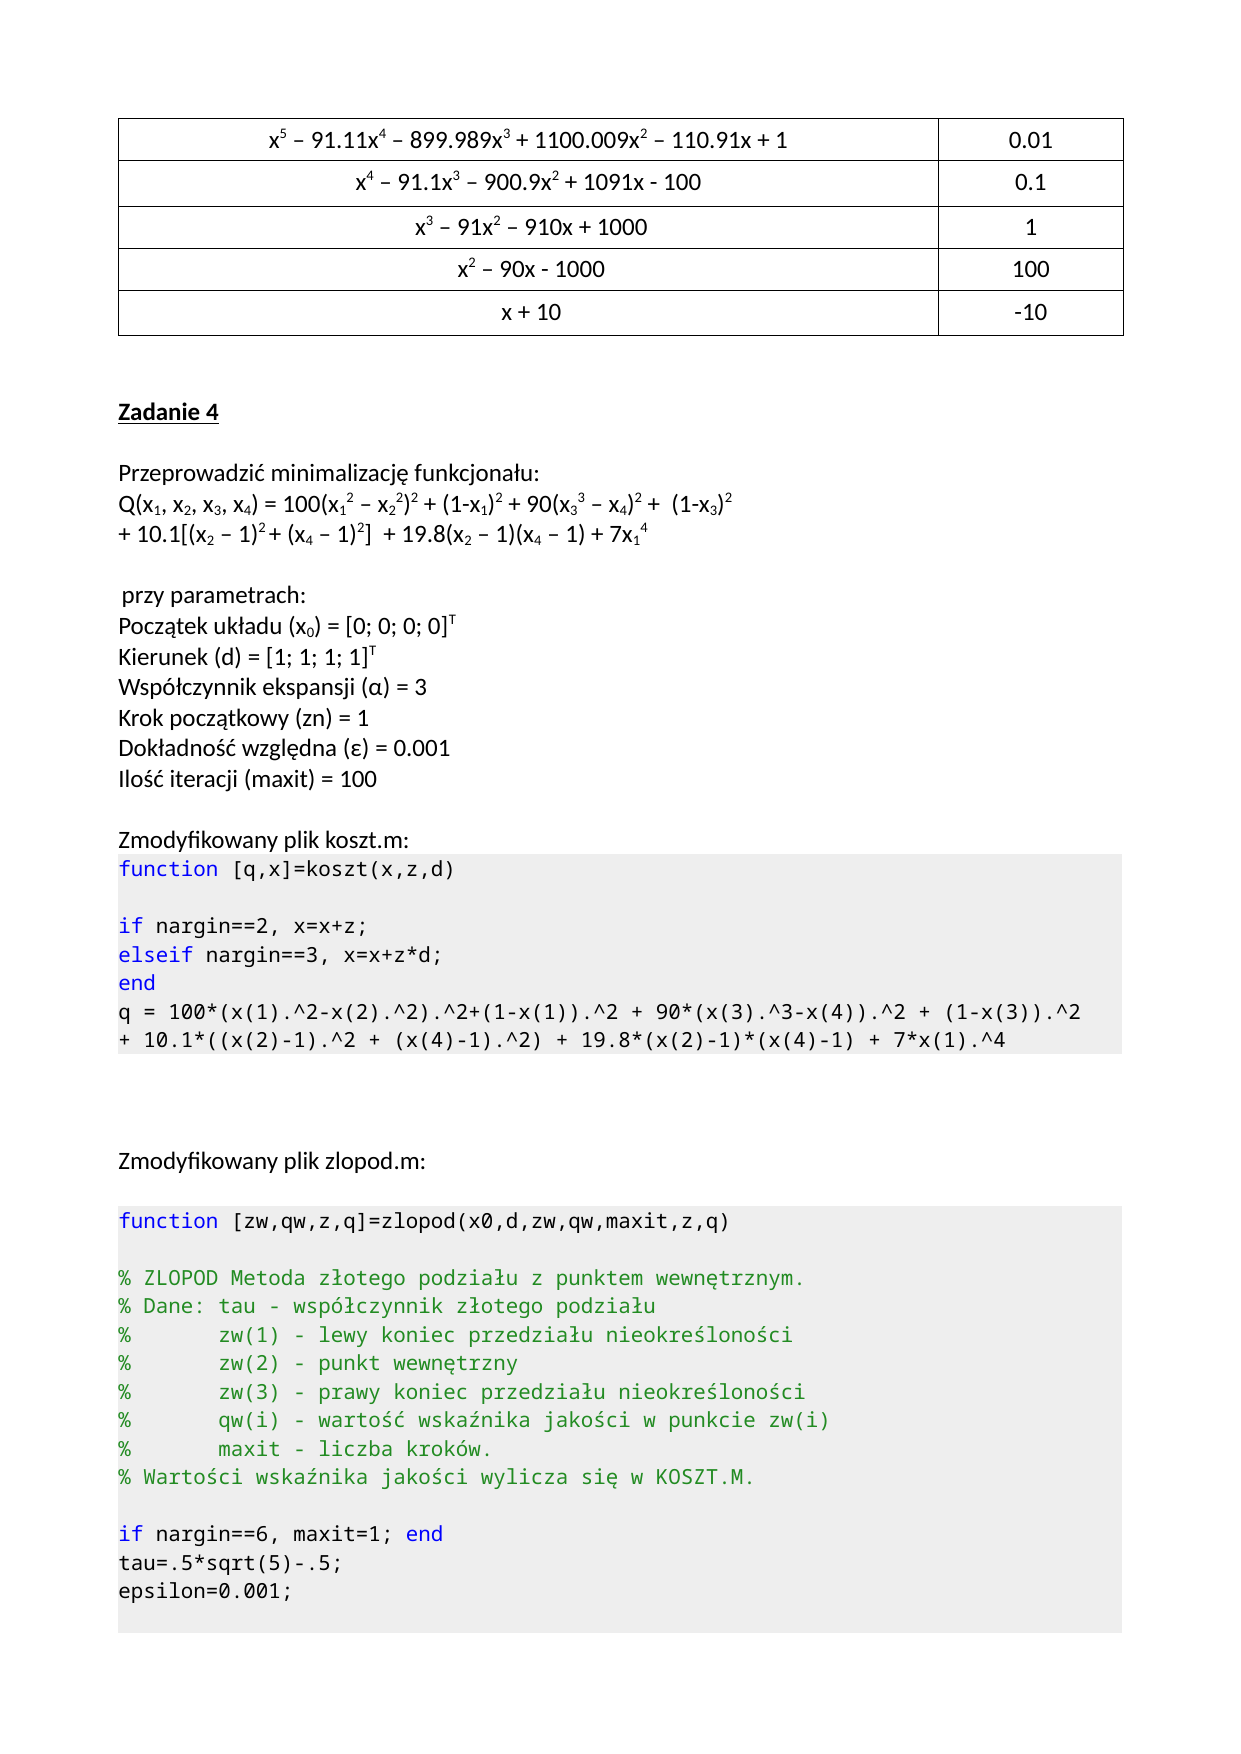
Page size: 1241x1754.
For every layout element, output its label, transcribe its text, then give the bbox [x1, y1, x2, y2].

text % zw(3) - prawy koniec przedziału nieokreśloności [118, 1377, 1122, 1405]
text function [q,x]=koszt(x,z,d) [118, 854, 1122, 883]
text elseif nargin==3, x=x+z*d; [118, 940, 1122, 968]
text Początek układu (x0) = [0; 0; 0; 0]T [118, 610, 1122, 641]
text % Wartości wskaźnika jakości wylicza się w KOSZT.M. [118, 1462, 1122, 1491]
text end [118, 968, 1122, 997]
table_cell x4 – 91.1x3 – 900.9x2 + 1091x - 100 [119, 161, 938, 206]
text + 10.1[(x2 – 1)2 + (x4 – 1)2] + 19.8(x2 – 1)(x4 – 1) + 7x14 [118, 519, 1122, 549]
table_cell x + 10 [119, 291, 938, 335]
text % zw(2) - punkt wewnętrzny [118, 1348, 1122, 1377]
table_cell 100 [939, 249, 1123, 290]
text Współczynnik ekspansji (α) = 3 [118, 671, 1122, 702]
text epsilon=0.001; [118, 1576, 1122, 1604]
table_cell x3 – 91x2 – 910x + 1000 [119, 207, 938, 248]
text function [zw,qw,z,q]=zlopod(x0,d,zw,qw,maxit,z,q) [118, 1206, 1122, 1235]
text if nargin==6, maxit=1; end [118, 1519, 1122, 1548]
text % ZLOPOD Metoda złotego podziału z punktem wewnętrznym. [118, 1263, 1122, 1292]
text Ilość iteracji (maxit) = 100 [118, 763, 1122, 793]
table_cell -10 [939, 291, 1123, 335]
text Zadanie 4 [118, 397, 1122, 427]
text q = 100*(x(1).^2-x(2).^2).^2+(1-x(1)).^2 + 90*(x(3).^3-x(4)).^2 + (1-x(3)).^2 [118, 997, 1122, 1025]
table_cell x2 – 90x - 1000 [119, 249, 938, 290]
text Dokładność względna (ε) = 0.001 [118, 732, 1122, 763]
text tau=.5*sqrt(5)-.5; [118, 1548, 1122, 1576]
table_cell 1 [939, 207, 1123, 248]
text Zmodyfikowany plik zlopod.m: [118, 1145, 1122, 1176]
text Przeprowadzić minimalizację funkcjonału: [118, 458, 1122, 488]
table_cell 0.01 [939, 119, 1123, 160]
table_cell x5 – 91.11x4 – 899.989x3 + 1100.009x2 – 110.91x + 1 [119, 119, 938, 160]
text % zw(1) - lewy koniec przedziału nieokreśloności [118, 1320, 1122, 1348]
text Kierunek (d) = [1; 1; 1; 1]T [118, 641, 1122, 671]
text Q(x1, x2, x3, x4) = 100(x12 – x22)2 + (1-x1)2 + 90(x33 – x4)2 + (1-x3)2 [118, 488, 1122, 519]
text % maxit - liczba kroków. [118, 1434, 1122, 1462]
text Krok początkowy (zn) = 1 [118, 702, 1122, 732]
text if nargin==2, x=x+z; [118, 912, 1122, 940]
text % Dane: tau - współczynnik złotego podziału [118, 1292, 1122, 1320]
table_cell 0.1 [939, 161, 1123, 206]
text przy parametrach: [118, 580, 1122, 610]
text + 10.1*((x(2)-1).^2 + (x(4)-1).^2) + 19.8*(x(2)-1)*(x(4)-1) + 7*x(1).^4 [118, 1025, 1122, 1054]
text Zmodyfikowany plik koszt.m: [118, 824, 1122, 854]
text % qw(i) - wartość wskaźnika jakości w punkcie zw(i) [118, 1405, 1122, 1434]
